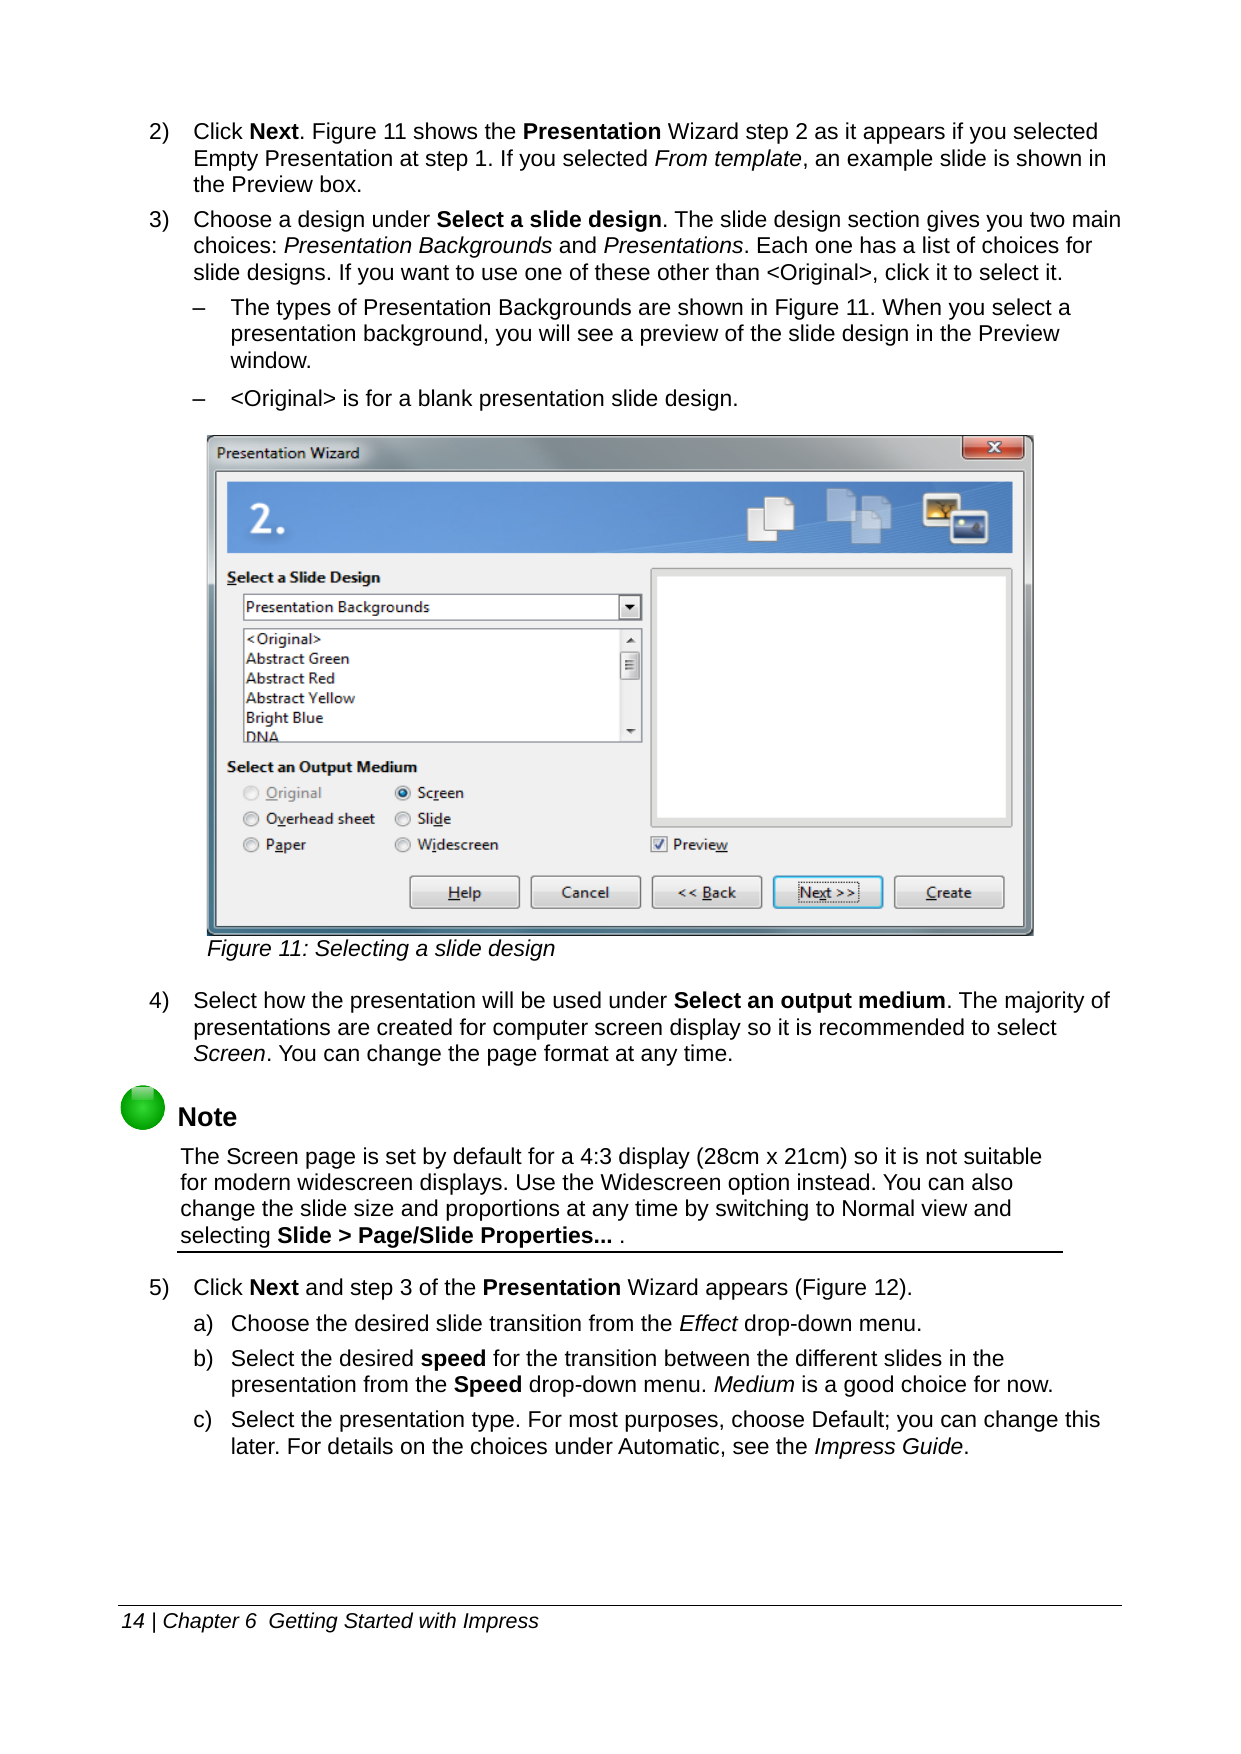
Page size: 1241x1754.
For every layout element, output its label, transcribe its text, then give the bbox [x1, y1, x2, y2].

list Select the presentation type. For most purposes, choose Default; you can change this later. For details on the choices under Automatic, see the Impress Guide. [193, 1406, 1122, 1459]
list Click Next and step 3 of the Presentation Wizard appears (Figure 12). [169, 1274, 1122, 1301]
text The Screen page is set by default for a 4:3 display (28cm x 21cm) so it is not suitable for modern widescreen displays. Use the Widescreen option instead. You can also change the slide size and proportions at any time by switching to Normal view and selecting Slide > Page/Slide Properties... . [177, 1140, 1063, 1251]
list The types of Presentation Backgrounds are shown in Figure 11. When you select a presentation background, you will see a preview of the slide design in the Preview window. [192, 294, 1122, 373]
list Choose a design under Select a slide design. The slide design section gives you two main choices: Presentation Backgrounds and Presentations. Each one has a list of choices for slide designs. If you want to use one of these other than <Original>, click it to select it. [169, 206, 1122, 285]
list Choose the desired slide transition from the Effect drop-down menu. [193, 1309, 1122, 1336]
list <Original> is for a blank presentation slide design. [192, 385, 1122, 411]
list Select the desired speed for the transition between the different slides in the presentation from the Speed drop-down menu. Medium is a good choice for now. [193, 1345, 1122, 1397]
list Select how the presentation will be used under Select an output medium. The majority of presentations are created for computer screen display so it is recommended to select Screen. You can change the page format at any time. [169, 987, 1122, 1066]
picture [206, 435, 1034, 936]
text Figure 11: Selecting a slide design [207, 936, 1034, 962]
subtitle Note [118, 1083, 1122, 1132]
list Click Next. Figure 11 shows the Presentation Wizard step 2 as it appears if you selected Empty Presentation at step 1. If you selected From template, an example slide is shown in the Preview box. [169, 118, 1122, 197]
